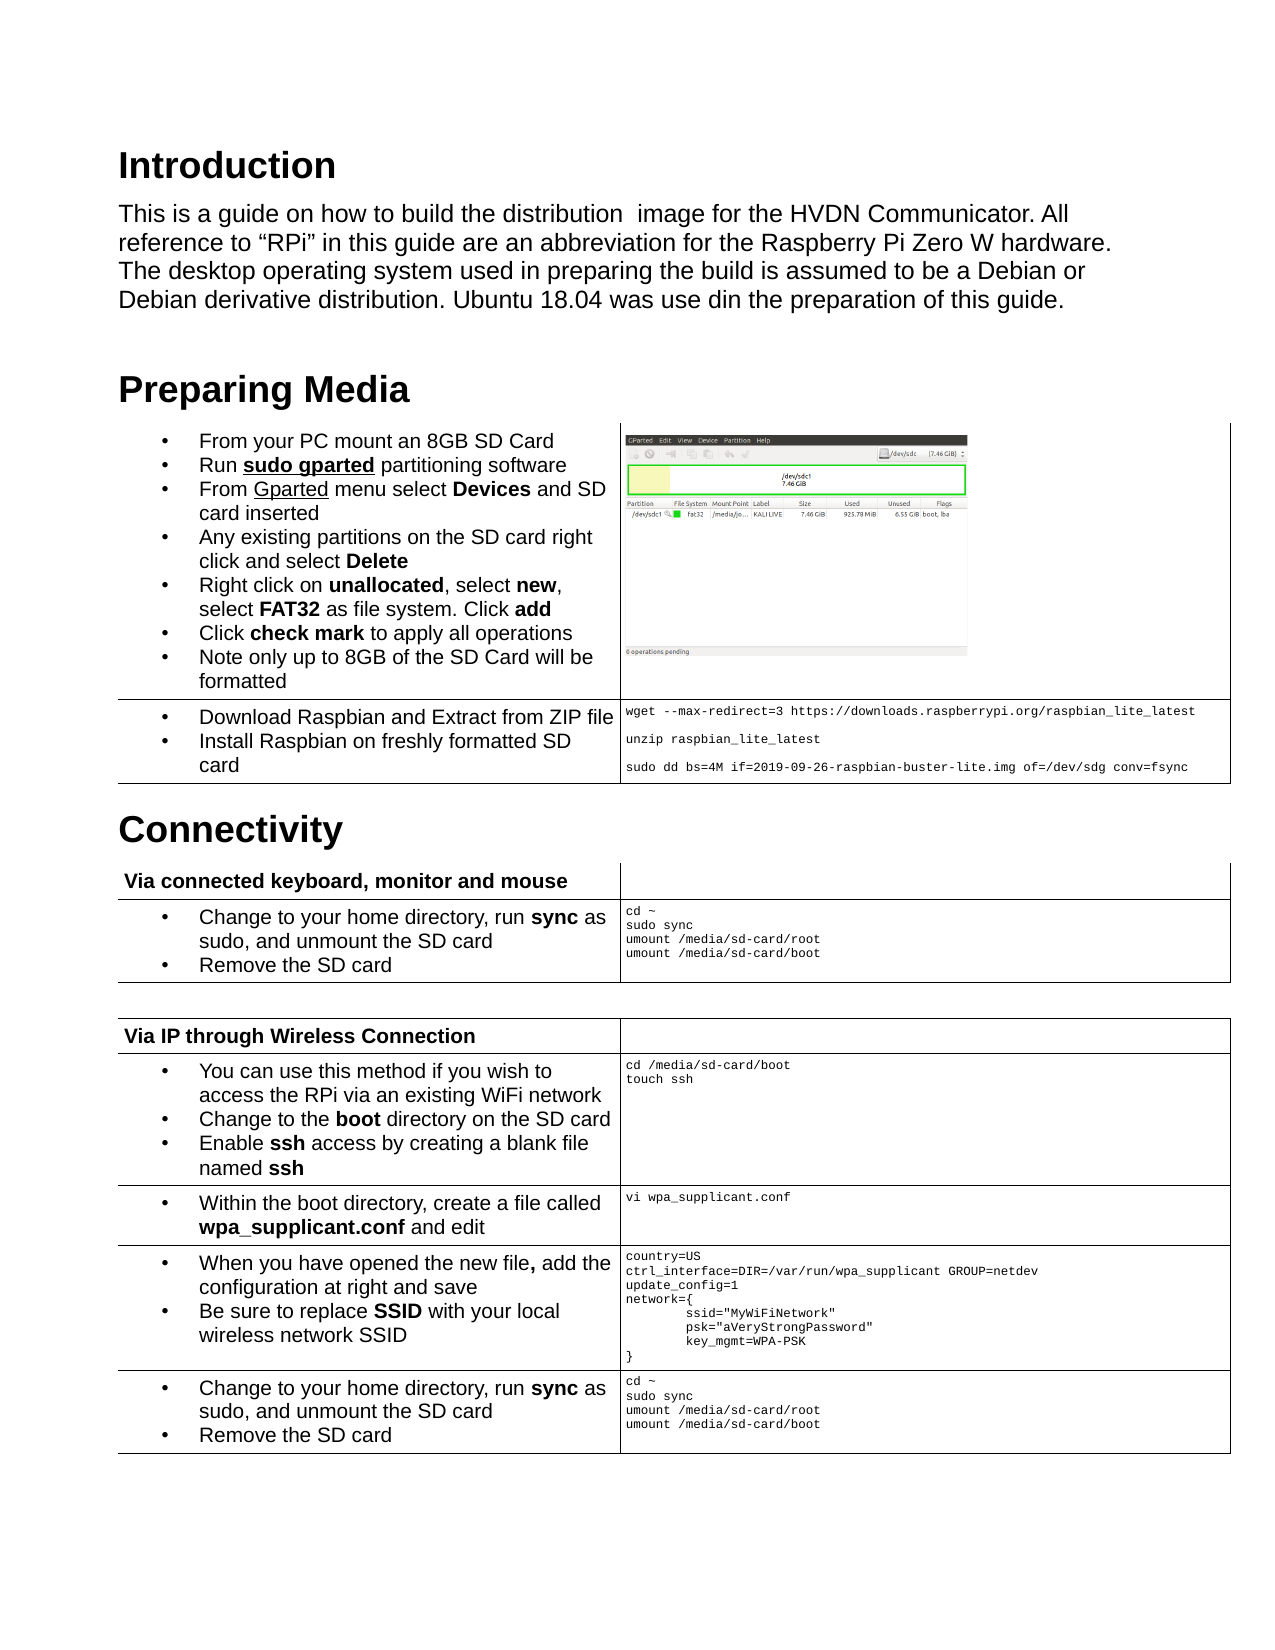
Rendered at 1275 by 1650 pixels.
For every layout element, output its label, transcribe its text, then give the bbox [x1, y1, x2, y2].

table_header From your PC mount an 8GB SD Card Run sudo gparted partitioning software From Gparted menu select Devices and SD card inserted Any existing partitions on the SD card right click and select Delete Right click on unallocated, select new, select FAT32 as file system. Click add Click check mark to apply all operations Note only up to 8GB of the SD Card will be formatted [118, 423, 620, 699]
table_cell cd ~ sudo sync umount /media/sd-card/root umount /media/sd-card/boot [621, 900, 1230, 982]
table_cell Within the boot directory, create a file called wpa_supplicant.conf and edit [118, 1186, 620, 1244]
table_cell When you have opened the new file, add the configuration at right and save Be sure to replace SSID with your local wireless network SSID [118, 1246, 620, 1369]
table_cell wget --max-redirect=3 https://downloads.raspberrypi.org/raspbian_lite_latest unzip raspbian_lite_latest sudo dd bs=4M if=2019-09-26-raspbian-buster-lite.img of=/dev/sdg conv=fsync [621, 700, 1230, 782]
table_header [621, 423, 1230, 699]
picture [625, 435, 968, 656]
subtitle Introduction [118, 143, 1157, 186]
table_cell country=US ctrl_interface=DIR=/var/run/wpa_supplicant GROUP=netdev update_config=1 network={ ssid="MyWiFiNetwork" psk="aVeryStrongPassword" key_mgmt=WPA-PSK } [621, 1246, 1230, 1369]
table_header [621, 863, 1230, 899]
text This is a guide on how to build the distribution image for the HVDN Communicator. All reference to “RPi” in this guide are an abbreviation for the Raspberry Pi Zero W hardware. The desktop operating system used in preparing the build is assumed to be a Debian or Debian derivative distribution. Ubuntu 18.04 was use din the preparation of this guide. [118, 199, 1157, 314]
table_cell [621, 1019, 1230, 1053]
table_cell Via IP through Wireless Connection [118, 1019, 620, 1053]
table_cell cd /media/sd-card/boot touch ssh [621, 1054, 1230, 1185]
subtitle Preparing Media [118, 367, 1157, 411]
table_cell vi wpa_supplicant.conf [621, 1186, 1230, 1244]
table_cell You can use this method if you wish to access the RPi via an existing WiFi network Change to the boot directory on the SD card Enable ssh access by creating a blank file named ssh [118, 1054, 620, 1185]
table_cell Change to your home directory, run sync as sudo, and unmount the SD card Remove the SD card [118, 900, 620, 982]
table_cell Change to your home directory, run sync as sudo, and unmount the SD card Remove the SD card [118, 1371, 620, 1453]
table_cell cd ~ sudo sync umount /media/sd-card/root umount /media/sd-card/boot [621, 1371, 1230, 1453]
table_cell [620, 983, 1230, 1018]
subtitle Connectivity [118, 808, 1157, 851]
table_header Via connected keyboard, monitor and mouse [118, 863, 620, 899]
table_cell Download Raspbian and Extract from ZIP file Install Raspbian on freshly formatted SD card [118, 700, 620, 782]
table_cell [118, 983, 620, 1018]
